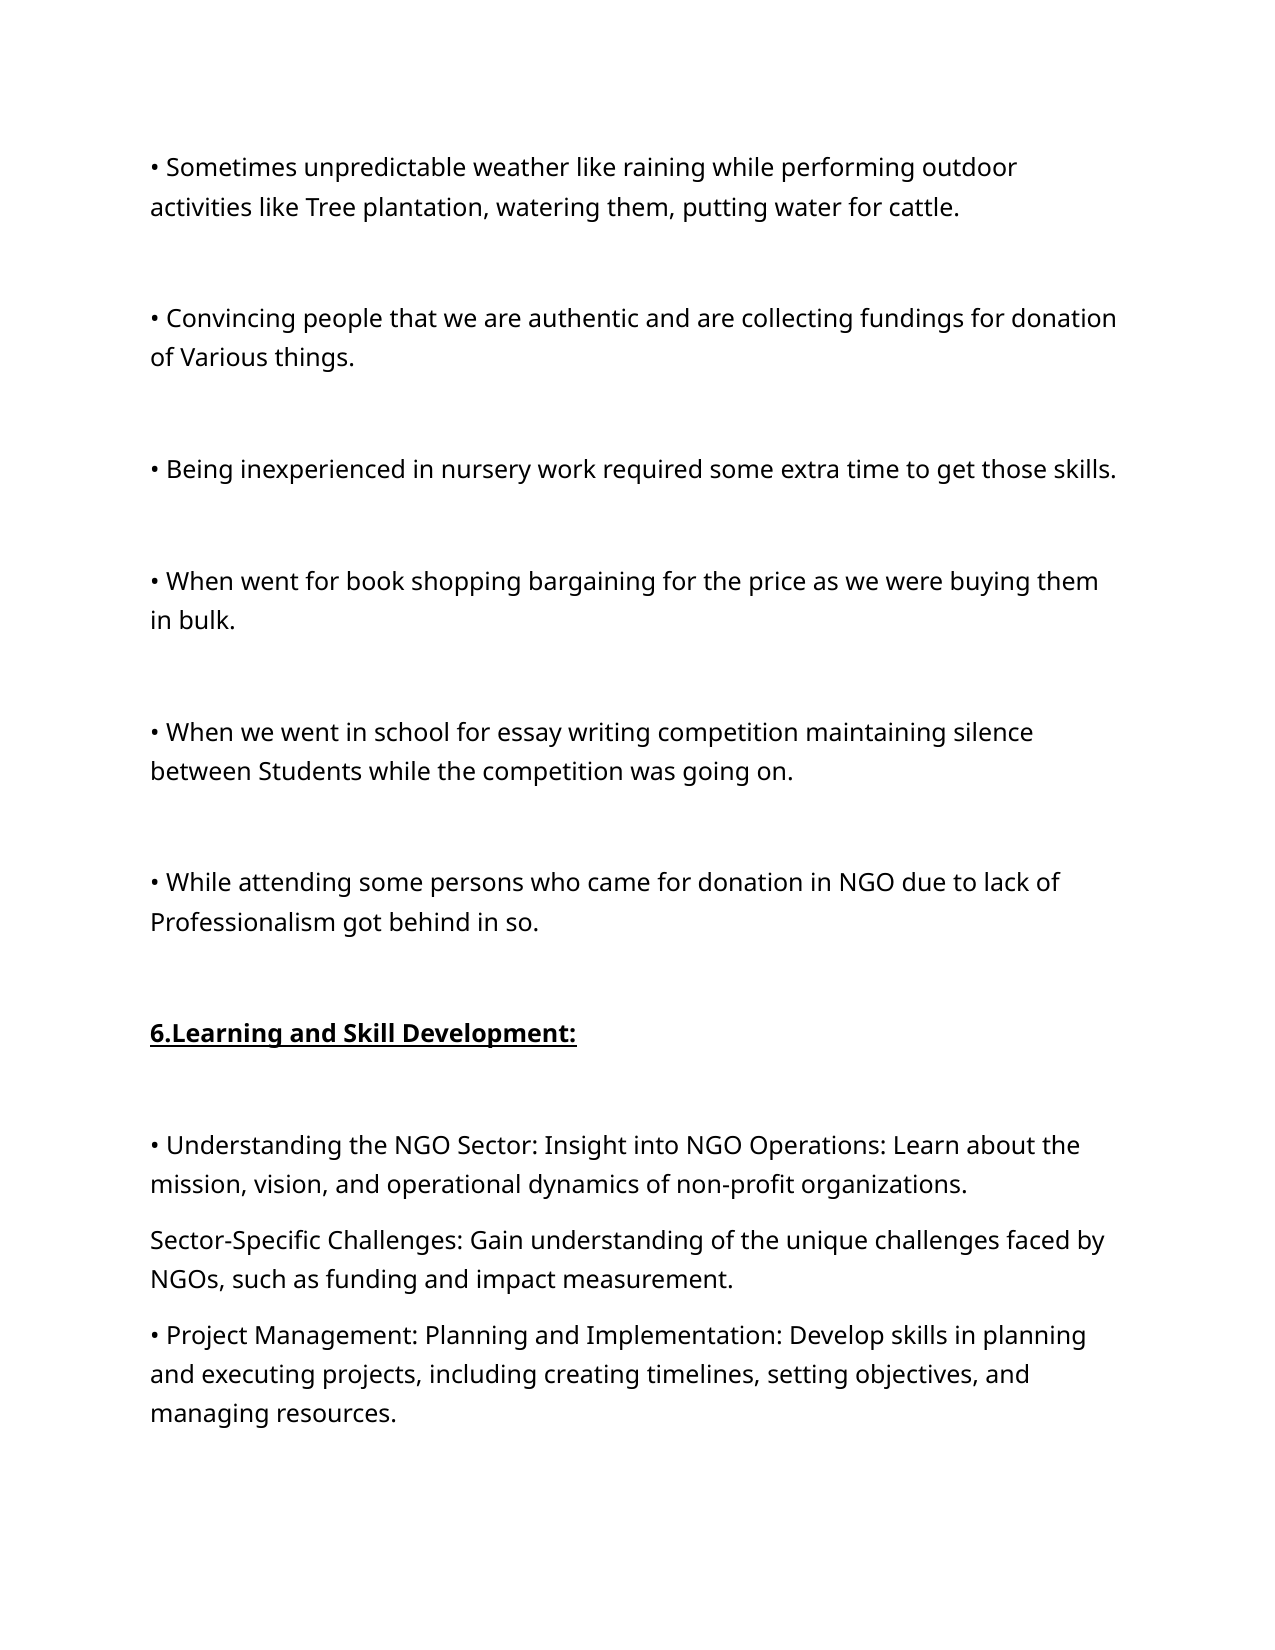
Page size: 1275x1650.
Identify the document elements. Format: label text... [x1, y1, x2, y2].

text • When we went in school for essay writing competition maintaining silence between Students while the competition was going on. [150, 714, 1125, 787]
text • Project Management: Planning and Implementation: Develop skills in planning and executing projects, including creating timelines, setting objectives, and managing resources. [150, 1317, 1125, 1430]
text 6.Learning and Skill Development: [150, 1016, 1125, 1050]
text Sector-Specific Challenges: Gain understanding of the unique challenges faced by NGOs, such as funding and impact measurement. [150, 1222, 1125, 1296]
text • Convincing people that we are authentic and are collecting fundings for donation of Various things. [150, 301, 1125, 374]
text • Sometimes unpredictable weather like raining while performing outdoor activities like Tree plantation, watering them, putting water for cattle. [150, 150, 1125, 223]
text • Understanding the NGO Sector: Insight into NGO Operations: Learn about the mission, vision, and operational dynamics of non-profit organizations. [150, 1127, 1125, 1201]
text • While attending some persons who came for donation in NGO due to lack of Professionalism got behind in so. [150, 865, 1125, 938]
text • When went for book shopping bargaining for the price as we were buying them in bulk. [150, 563, 1125, 637]
text • Being inexperienced in nursery work required some extra time to get those skills. [150, 452, 1125, 486]
